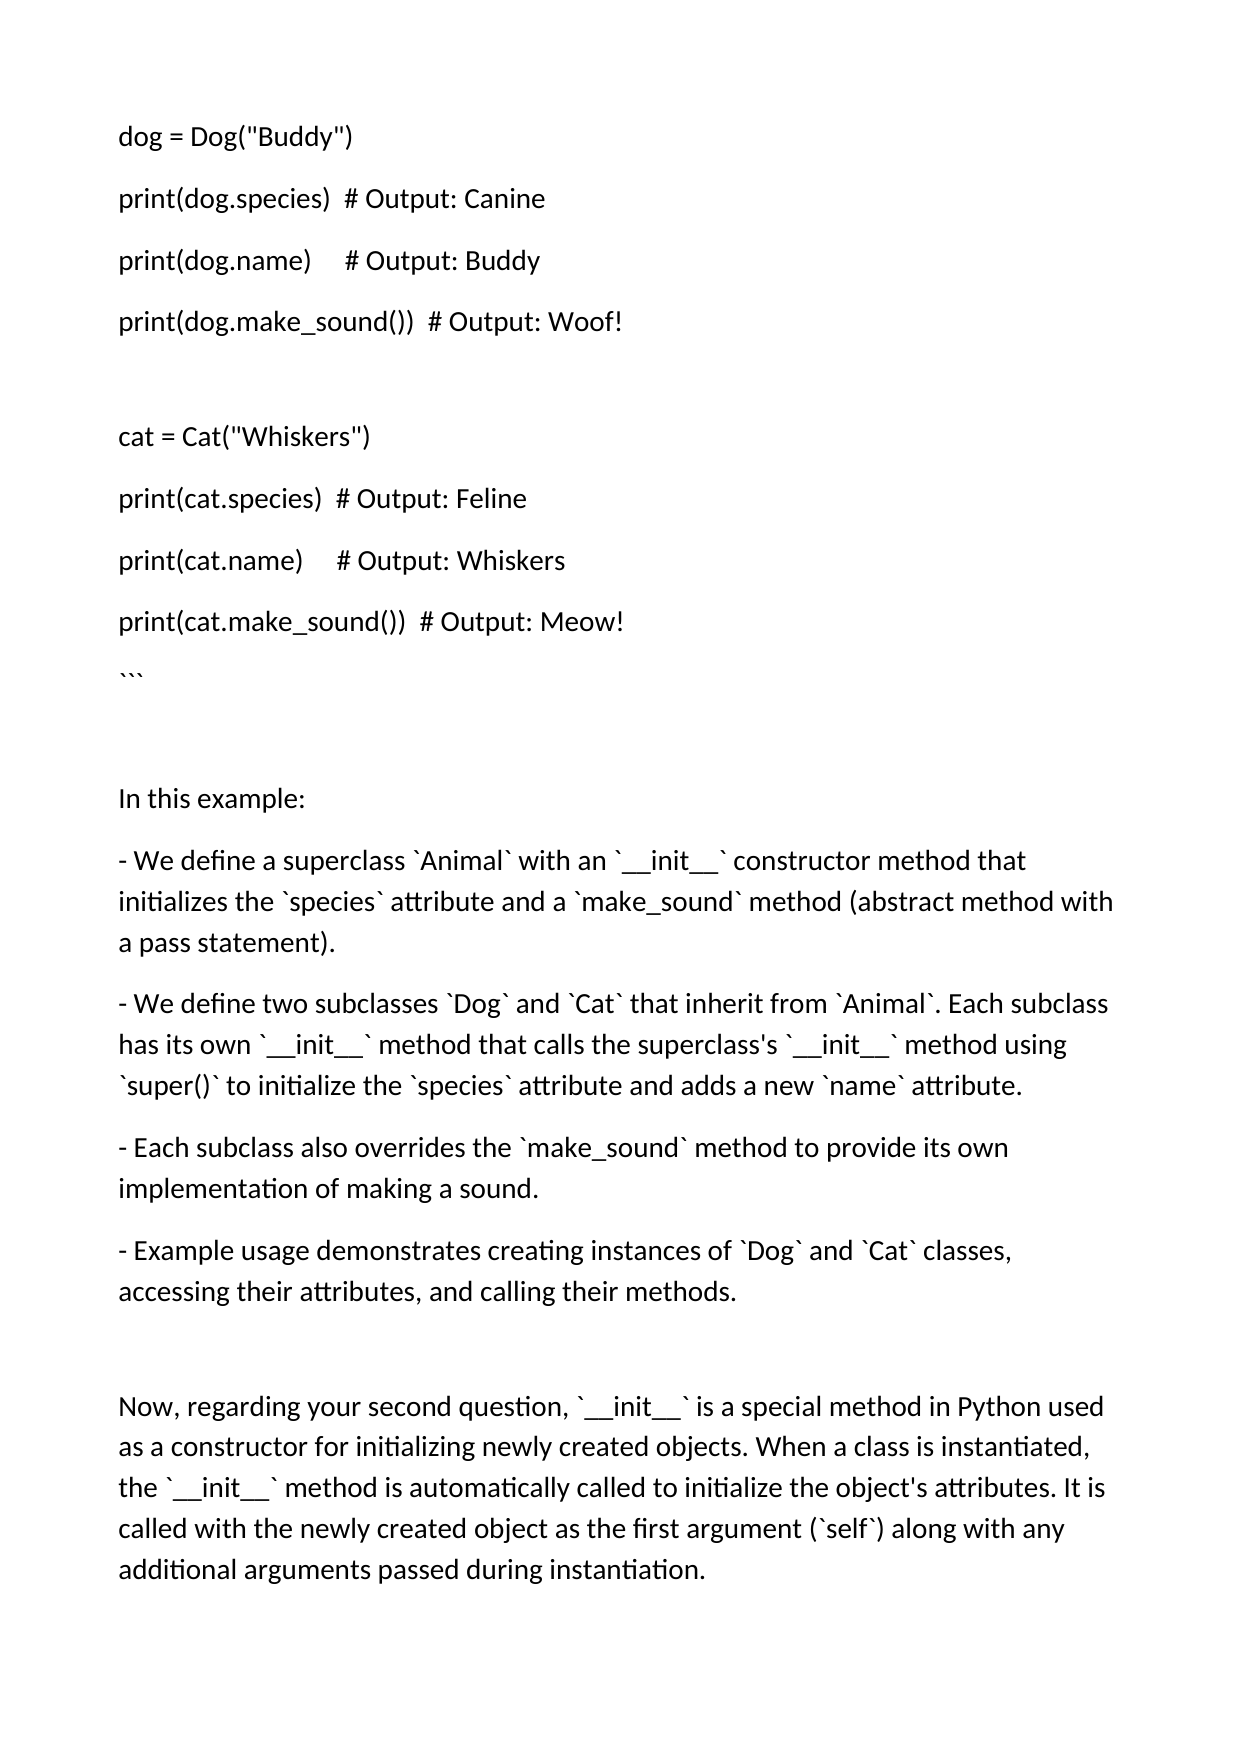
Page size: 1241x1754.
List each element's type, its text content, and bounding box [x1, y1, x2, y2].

text print(dog.species) # Output: Canine [118, 180, 1122, 216]
text - Each subclass also overrides the `make_sound` method to provide its own implementation of making a sound. [118, 1129, 1122, 1206]
text print(cat.make_sound()) # Output: Meow! [118, 603, 1122, 639]
text cat = Cat("Whiskers") [118, 418, 1122, 454]
text dog = Dog("Buddy") [118, 118, 1122, 154]
text print(dog.make_sound()) # Output: Woof! [118, 303, 1122, 339]
text - We define two subclasses `Dog` and `Cat` that inherit from `Animal`. Each subclass has its own `__init__` method that calls the superclass's `__init__` method using `super()` to initialize the `species` attribute and adds a new `name` attribute. [118, 986, 1122, 1103]
text - We define a superclass `Animal` with an `__init__` constructor method that initializes the `species` attribute and a `make_sound` method (abstract method with a pass statement). [118, 842, 1122, 959]
text Now, regarding your second question, `__init__` is a special method in Python used as a constructor for initializing newly created objects. When a class is instantiated, the `__init__` method is automatically called to initialize the object's attributes. It is called with the newly created object as the first argument (`self`) along with any additional arguments passed during instantiation. [118, 1388, 1122, 1587]
text print(cat.species) # Output: Feline [118, 480, 1122, 516]
text print(cat.name) # Output: Whiskers [118, 542, 1122, 577]
text In this example: [118, 780, 1122, 816]
text print(dog.name) # Output: Buddy [118, 242, 1122, 277]
text - Example usage demonstrates creating instances of `Dog` and `Cat` classes, accessing their attributes, and calling their methods. [118, 1232, 1122, 1308]
text ``` [118, 665, 1122, 701]
